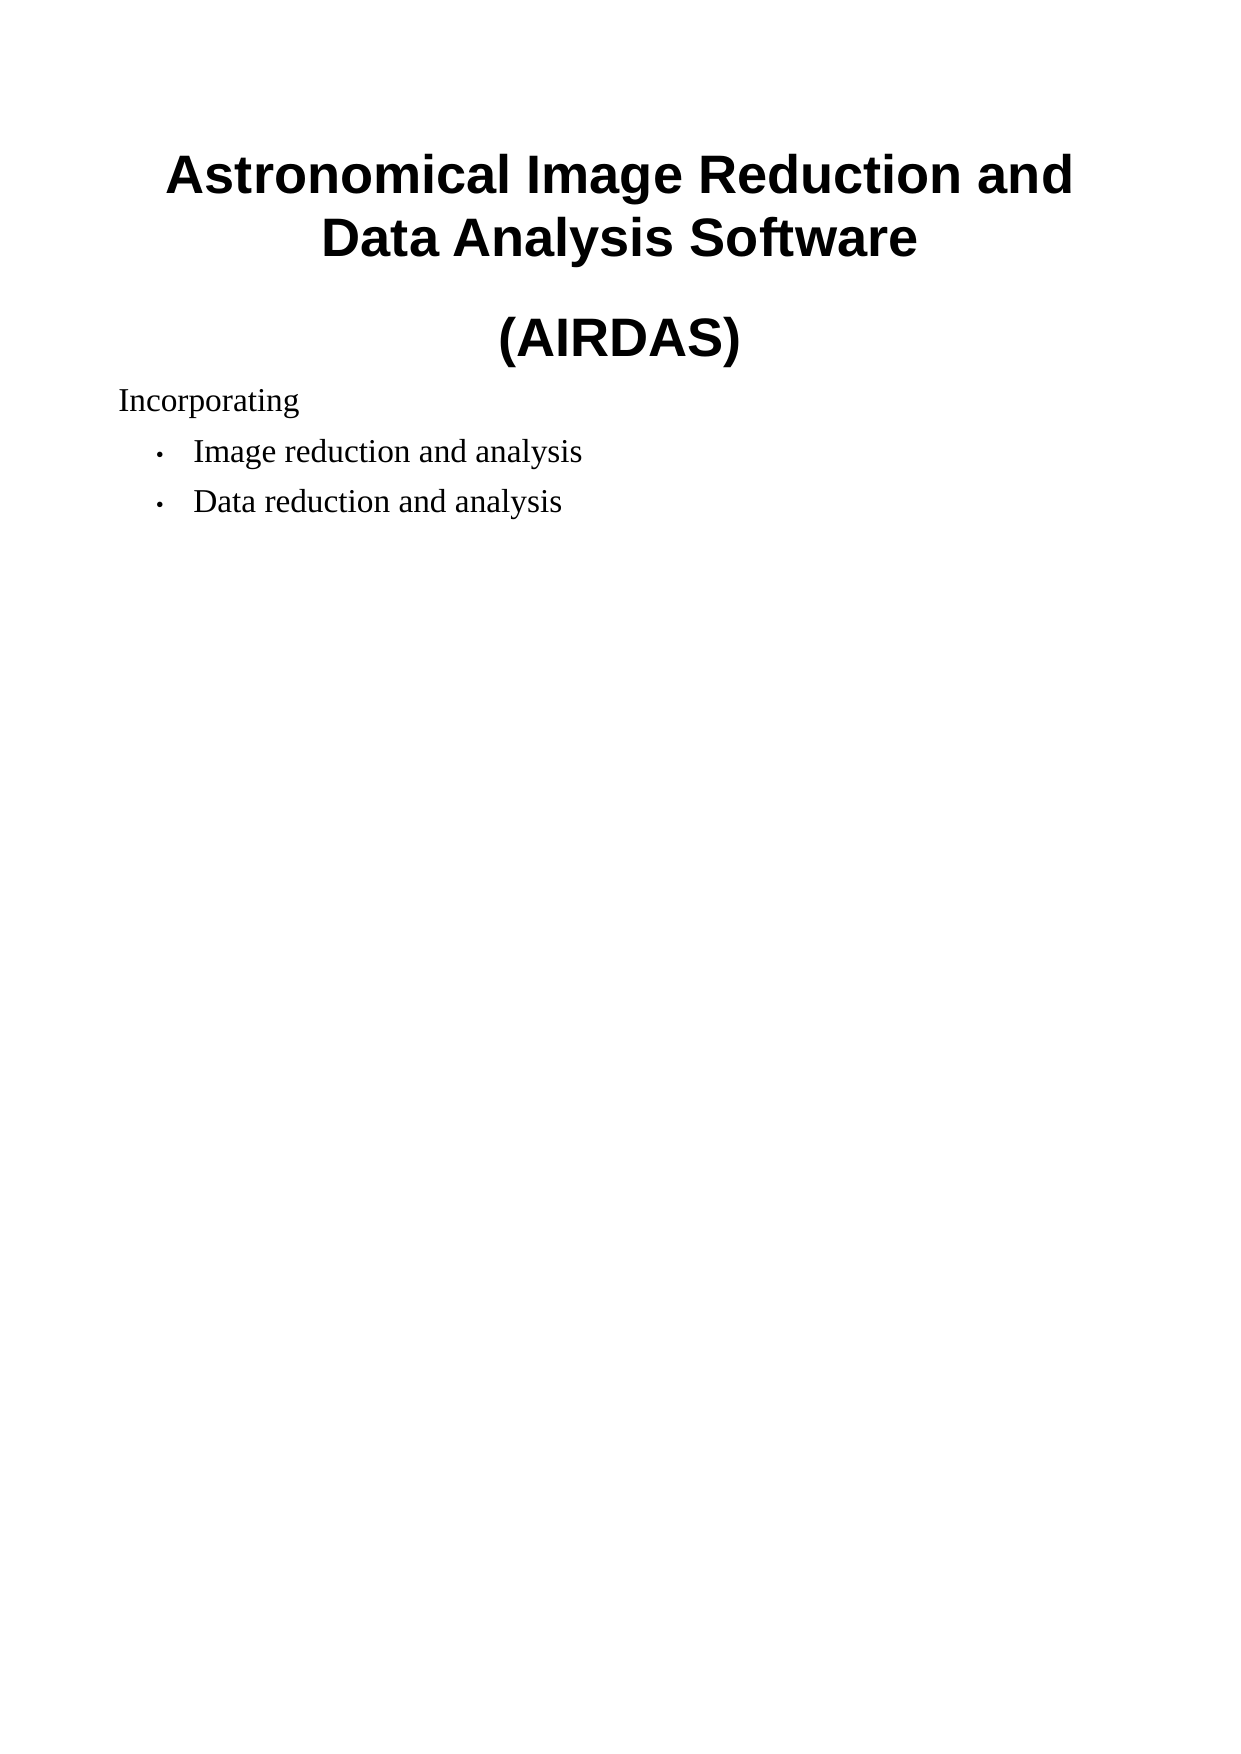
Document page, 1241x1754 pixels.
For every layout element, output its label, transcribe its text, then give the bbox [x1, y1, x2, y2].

list Data reduction and analysis [156, 482, 1122, 520]
text Incorporating [118, 380, 1122, 418]
subtitle (AIRDAS) [118, 305, 1122, 367]
subtitle Astronomical Image Reduction and Data Analysis Software [118, 143, 1122, 268]
list Image reduction and analysis [156, 431, 1122, 469]
